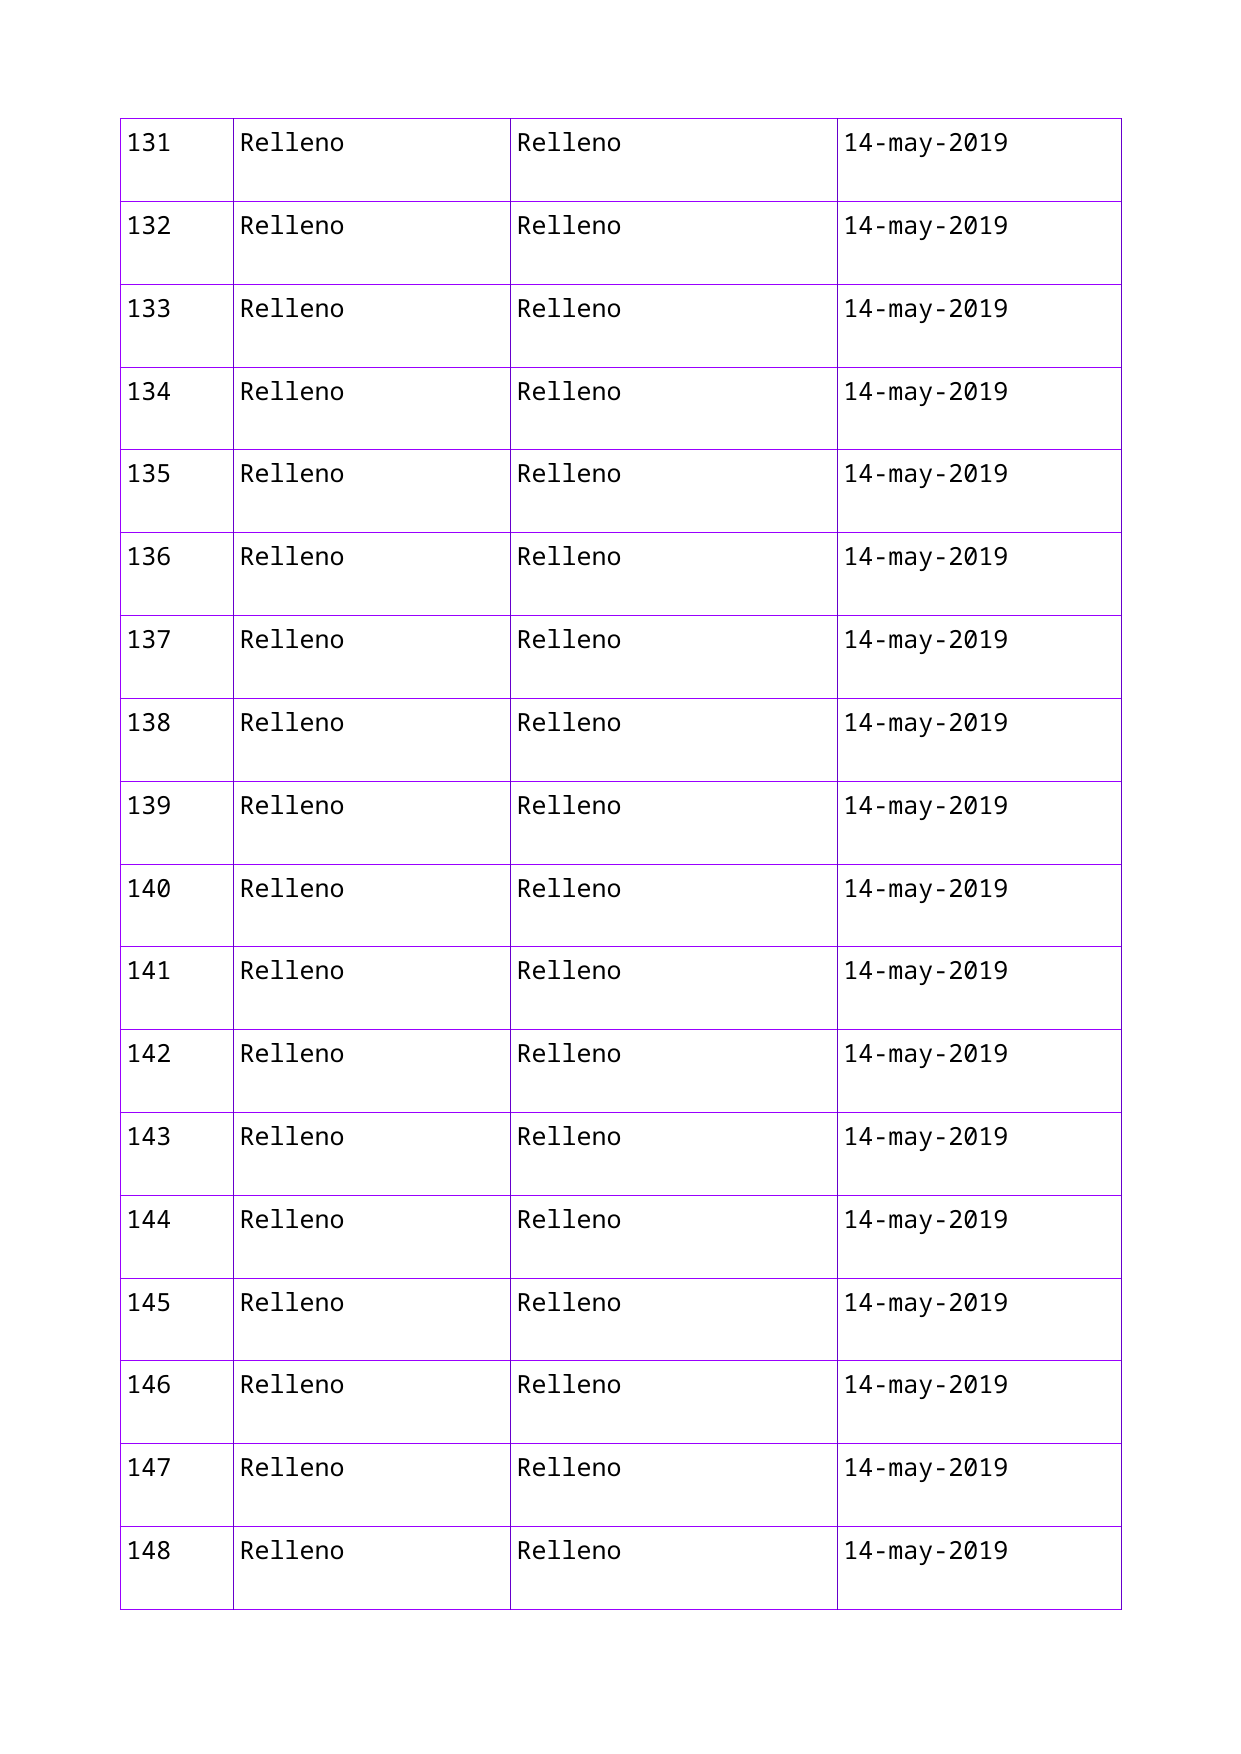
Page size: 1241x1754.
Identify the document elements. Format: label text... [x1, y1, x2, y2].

table_cell 14-may-2019 [838, 616, 1121, 698]
table_cell Relleno [234, 699, 510, 781]
table_cell 139 [121, 782, 233, 863]
table_cell [1122, 864, 1130, 946]
table_cell 14-may-2019 [838, 1196, 1121, 1277]
table_cell [1122, 449, 1130, 532]
table_cell Relleno [511, 450, 837, 532]
table_cell 14-may-2019 [838, 1279, 1121, 1360]
table_cell 134 [121, 368, 233, 449]
table_cell Relleno [511, 1527, 837, 1609]
table_cell [1122, 698, 1130, 781]
table_cell Relleno [511, 616, 837, 698]
table_cell 14-may-2019 [838, 782, 1121, 863]
table_cell 137 [121, 616, 233, 698]
table_cell Relleno [234, 616, 510, 698]
table_cell Relleno [234, 533, 510, 615]
table_cell Relleno [234, 865, 510, 946]
table_cell Relleno [511, 119, 837, 201]
table_cell [1122, 1360, 1130, 1443]
table_cell Relleno [234, 947, 510, 1029]
table_cell 136 [121, 533, 233, 615]
table_cell 147 [121, 1444, 233, 1526]
table_cell Relleno [234, 1030, 510, 1112]
table_cell 143 [121, 1113, 233, 1195]
table_cell Relleno [511, 1030, 837, 1112]
table_cell Relleno [234, 1527, 510, 1609]
table_cell 145 [121, 1279, 233, 1360]
table_cell 14-may-2019 [838, 450, 1121, 532]
table_cell Relleno [511, 1444, 837, 1526]
table_cell [1122, 1195, 1130, 1277]
table_cell Relleno [234, 368, 510, 449]
table_cell 14-may-2019 [838, 1444, 1121, 1526]
table_cell Relleno [234, 1196, 510, 1277]
table_cell Relleno [511, 368, 837, 449]
table_cell 146 [121, 1361, 233, 1443]
table_cell [1122, 1278, 1130, 1360]
table_cell 14-may-2019 [838, 119, 1121, 201]
table_cell Relleno [511, 947, 837, 1029]
table_cell Relleno [511, 202, 837, 284]
table_cell 144 [121, 1196, 233, 1277]
table_cell [1122, 1029, 1130, 1112]
table_cell 140 [121, 865, 233, 946]
table_cell 14-may-2019 [838, 285, 1121, 367]
table_cell Relleno [511, 1279, 837, 1360]
table_cell Relleno [234, 450, 510, 532]
table_cell 14-may-2019 [838, 865, 1121, 946]
table_cell [1122, 532, 1130, 615]
table_cell 14-may-2019 [838, 1030, 1121, 1112]
table_cell Relleno [234, 202, 510, 284]
table_cell [1122, 1112, 1130, 1195]
table_cell Relleno [511, 865, 837, 946]
table_cell 138 [121, 699, 233, 781]
table_cell 14-may-2019 [838, 533, 1121, 615]
table_cell 142 [121, 1030, 233, 1112]
table_cell 14-may-2019 [838, 1527, 1121, 1609]
table_cell Relleno [234, 119, 510, 201]
table_cell Relleno [511, 699, 837, 781]
table_cell [1122, 201, 1130, 284]
table_cell 135 [121, 450, 233, 532]
table_cell 133 [121, 285, 233, 367]
table_cell [1122, 946, 1130, 1029]
table_cell 14-may-2019 [838, 368, 1121, 449]
table_cell [1122, 615, 1130, 698]
table_cell Relleno [234, 1113, 510, 1195]
table_cell [1122, 367, 1130, 449]
table_cell 131 [121, 119, 233, 201]
table_cell [1122, 1526, 1130, 1609]
table_cell Relleno [234, 1444, 510, 1526]
table_cell 148 [121, 1527, 233, 1609]
table_cell [1122, 781, 1130, 863]
table_cell 14-may-2019 [838, 699, 1121, 781]
table_cell [1122, 1443, 1130, 1526]
table_cell [1122, 284, 1130, 367]
table_cell Relleno [234, 1279, 510, 1360]
table_cell Relleno [511, 1113, 837, 1195]
table_cell 14-may-2019 [838, 202, 1121, 284]
table_cell Relleno [234, 782, 510, 863]
table_cell 141 [121, 947, 233, 1029]
table_cell Relleno [511, 782, 837, 863]
table_cell 14-may-2019 [838, 947, 1121, 1029]
table_cell Relleno [511, 533, 837, 615]
table_cell 14-may-2019 [838, 1113, 1121, 1195]
table_cell Relleno [511, 1196, 837, 1277]
table_cell Relleno [511, 285, 837, 367]
table_cell Relleno [234, 285, 510, 367]
table_cell Relleno [234, 1361, 510, 1443]
table_cell Relleno [511, 1361, 837, 1443]
table_cell 132 [121, 202, 233, 284]
table_cell [1122, 118, 1130, 201]
table_cell 14-may-2019 [838, 1361, 1121, 1443]
